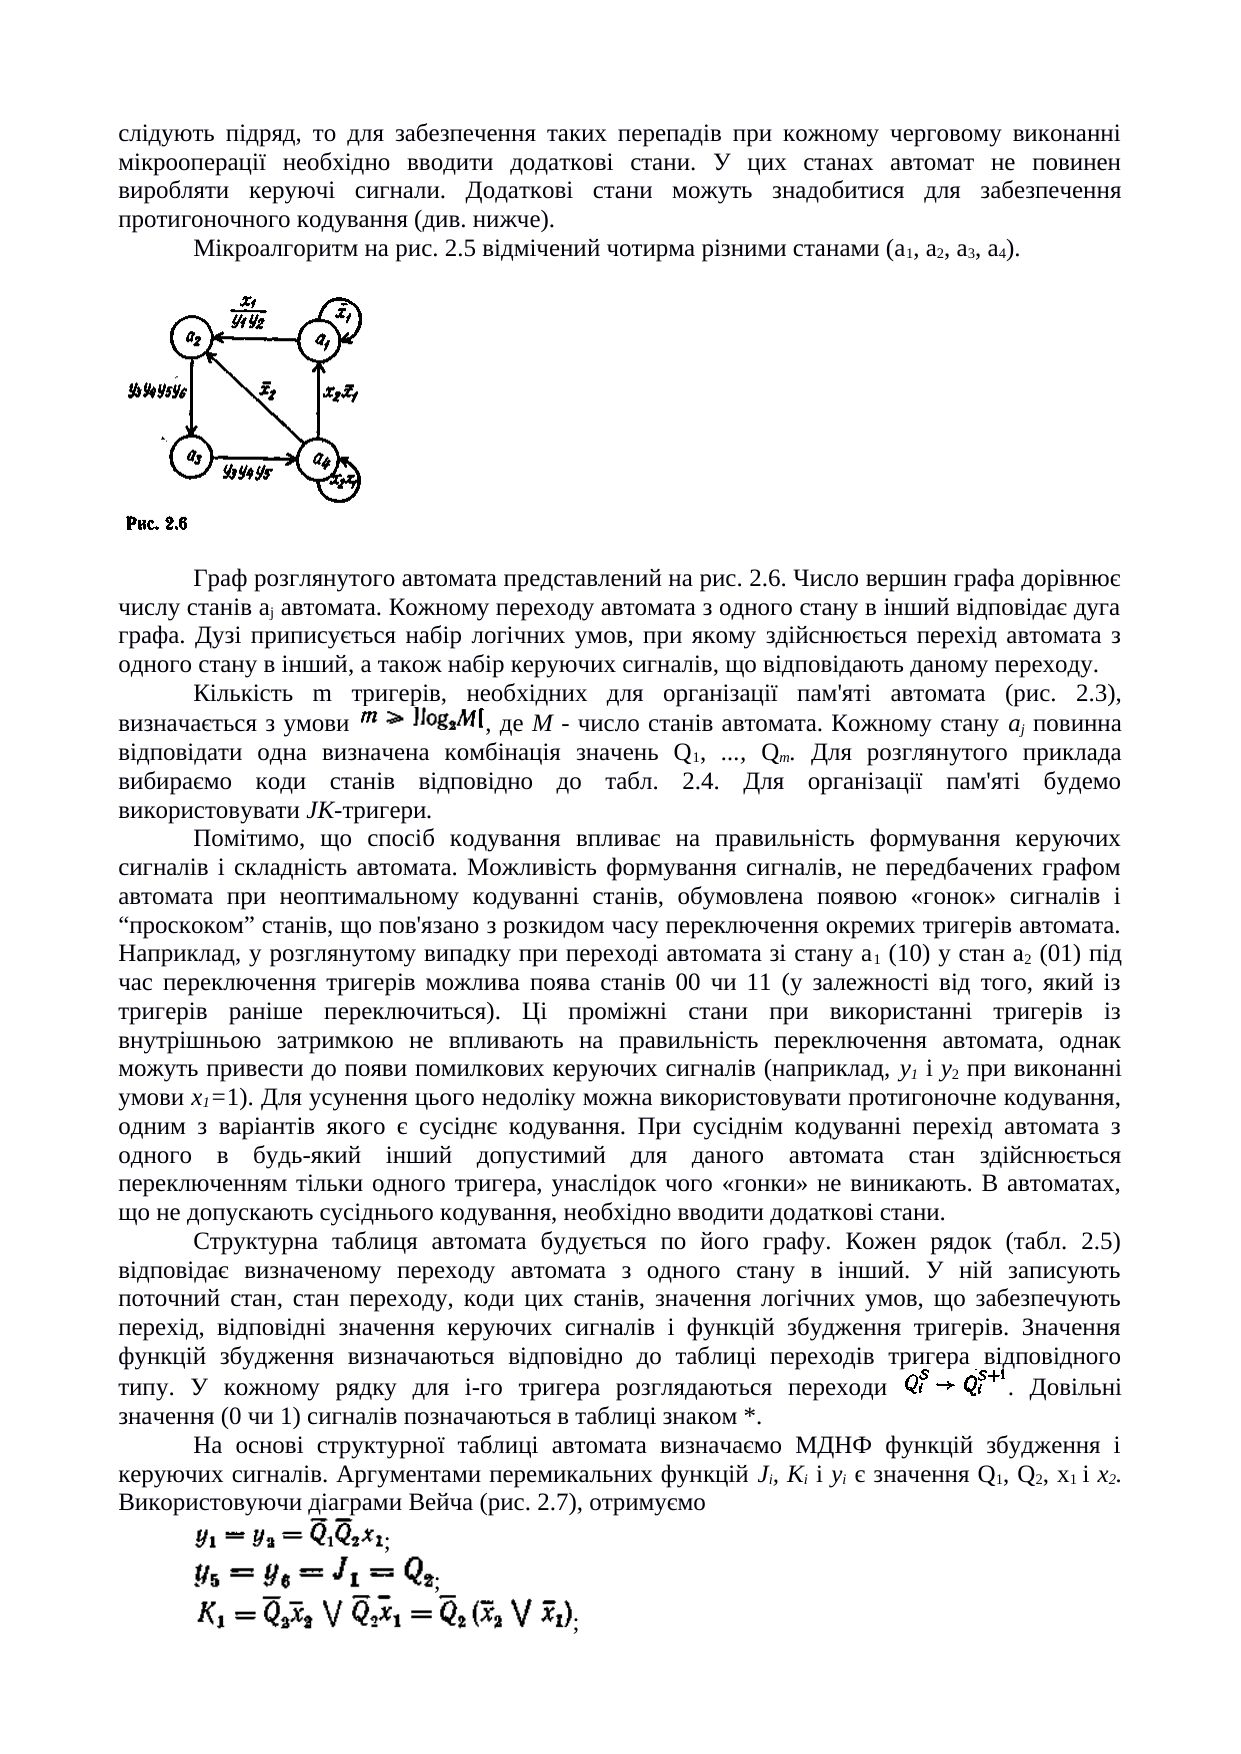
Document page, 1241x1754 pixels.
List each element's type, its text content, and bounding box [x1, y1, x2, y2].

text ; [118, 1555, 1122, 1595]
text Помітимо, що спосіб кодування впливає на правильність формування керуючих сигналів і складність автомата. Можливість формування сигналів, не передбачених графом автомата при неоптимальному кодуванні станів, обумовлена появою «гонок» сигналів і “проскоком” станів, що пов'язано з розкидом часу переключення окремих тригерів автомата. Наприклад, у розглянутому випадку при переході автомата зі стану а1 (10) у стан а2 (01) під час переключення тригерів можлива поява станів 00 чи 11 (у залежності від того, який із тригерів раніше переключиться). Ці проміжні стани при використанні тригерів із внутрішньою затримкою не впливають на правильність переключення автомата, однак можуть привести до появи помилкових керуючих сигналів (наприклад, у1 і у2 при виконанні умови x1=1). Для усунення цього недоліку можна використовувати протигоночне кодування, одним з варіантів якого є сусіднє кодування. При сусіднім кодуванні перехід автомата з одного в будь-який інший допустимий для даного автомата стан здійснюється переключенням тільки одного тригера, унаслідок чого «гонки» не виникають. В автоматах, що не допускають сусіднього кодування, необхідно вводити додаткові стани. [118, 823, 1122, 1226]
text На основі структурної таблиці автомата визначаємо МДНФ функцій збудження і керуючих сигналів. Аргументами перемикальних функцій Ji, Ki і уi є значення Q1, Q2, x1 і x2. Використовуючи діаграми Вейча (рис. 2.7), отримуємо [118, 1430, 1122, 1516]
picture [358, 706, 485, 732]
text слідують підряд, то для забезпечення таких перепадів при кожному черговому виконанні мікрооперації необхідно вводити додаткові стани. У цих станах автомат не повинен виробляти керуючі сигнали. Додаткові стани можуть знадобитися для забезпечення протигоночного кодування (див. нижче). [118, 118, 1122, 233]
text Структурна таблиця автомата будується по його графу. Кожен рядок (табл. 2.5) відповідає визначеному переходу автомата з одного стану в інший. У ній записують поточний стан, стан переходу, коди цих станів, значення логічних умов, що забезпечують перехід, відповідні значення керуючих сигналів і функцій збудження тригерів. Значення функцій збудження визначаються відповідно до таблиці переходів тригера відповідного типу. У кожному рядку для i-го тригера розглядаються переходи . Довільні значення (0 чи 1) сигналів позначаються в таблиці знаком *. [118, 1226, 1122, 1430]
text ; [118, 1595, 1122, 1636]
picture [903, 1369, 1008, 1396]
text Мікроалгоритм на рис. 2.5 відмічений чотирма різними станами (а1, а2, а3, а4). [118, 233, 1122, 262]
text ; [118, 1516, 1122, 1555]
text Граф розглянутого автомата представлений на рис. 2.6. Число вершин графа дорівнює числу станів аj автомата. Кожному переходу автомата з одного стану в інший відповідає дуга графа. Дузі приписується набір логічних умов, при якому здійснюється перехід автомата з одного стану в інший, а також набір керуючих сигналів, що відповідають даному переходу. [118, 563, 1122, 678]
picture [193, 1516, 384, 1550]
text Кількість m тригерів, необхідних для організації пам'яті автомата (рис. 2.3), визначається з умови , де М - число станів автомата. Кожному стану аj повинна відповідати одна визначена комбінація значень Q1, ..., Qm. Для розглянутого приклада вибираємо коди станів відповідно до табл. 2.4. Для організації пам'яті будемо використовувати JK-тригери. [118, 678, 1122, 823]
picture [193, 1594, 573, 1631]
picture [118, 290, 375, 535]
picture [193, 1555, 434, 1590]
